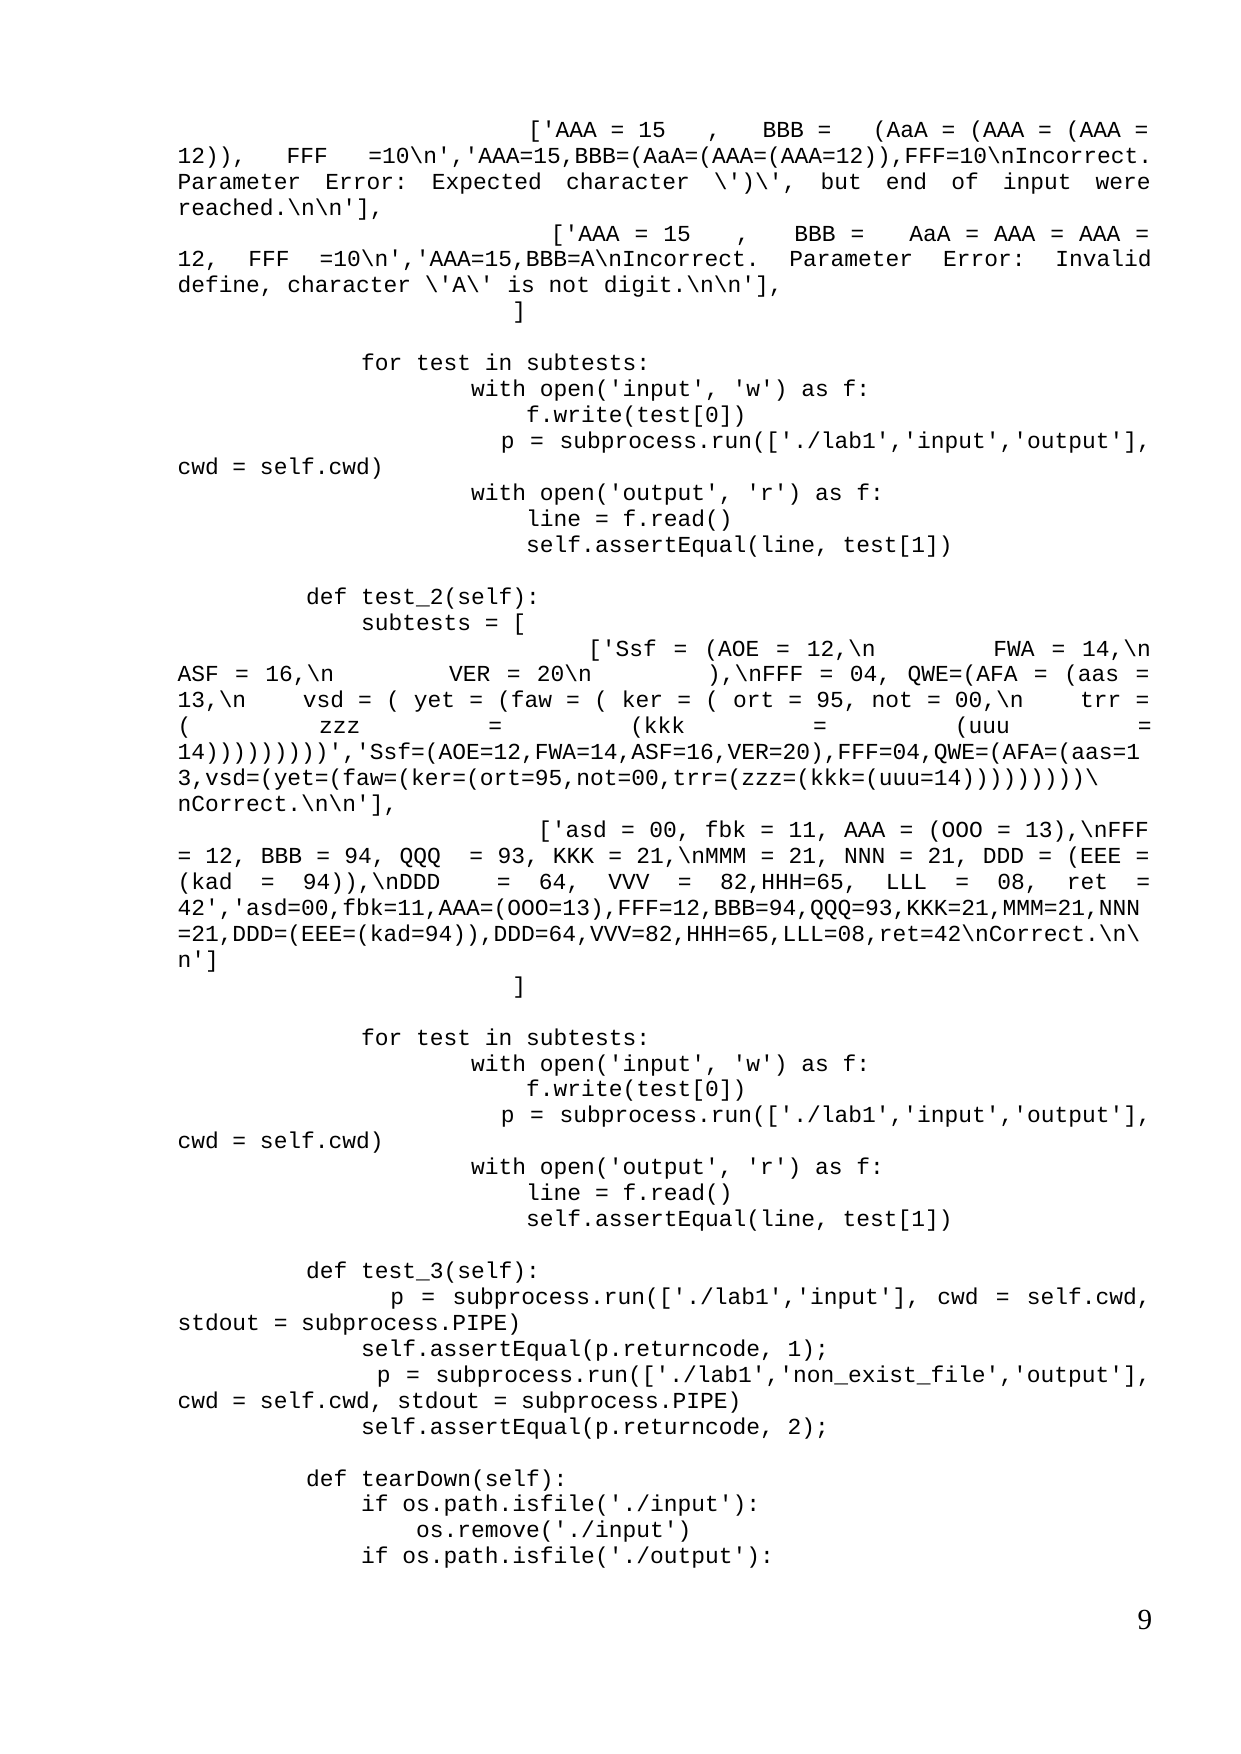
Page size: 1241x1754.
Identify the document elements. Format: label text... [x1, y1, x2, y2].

text ] [177, 974, 1152, 1000]
text if os.path.isfile('./input'): [177, 1493, 1152, 1519]
text f.write(test[0]) [177, 1078, 1152, 1104]
text line = f.read() [177, 507, 1152, 533]
text p = subprocess.run(['./lab1','input'], cwd = self.cwd, stdout = subprocess.PIPE) [177, 1285, 1152, 1337]
text self.assertEqual(p.returncode, 2); [177, 1415, 1152, 1441]
text subtests = [ [177, 611, 1152, 637]
text with open('output', 'r') as f: [177, 481, 1152, 507]
text line = f.read() [177, 1182, 1152, 1207]
text with open('input', 'w') as f: [177, 1052, 1152, 1078]
text ['AAA = 15 , BBB = (AaA = (AAA = (AAA = 12)), FFF =10\n','AAA=15,BBB=(AaA=(AAA=(AAA=12)),FFF=10\nIncorrect. Parameter Error: Expected character \')\', but end of input were reached.\n\n'], [177, 118, 1152, 222]
text with open('input', 'w') as f: [177, 377, 1152, 403]
text def test_3(self): [177, 1259, 1152, 1285]
text p = subprocess.run(['./lab1','input','output'], cwd = self.cwd) [177, 429, 1152, 481]
text ['AAA = 15 , BBB = AaA = AAA = AAA = 12, FFF =10\n','AAA=15,BBB=A\nIncorrect. Parameter Error: Invalid define, character \'A\' is not digit.\n\n'], [177, 222, 1152, 300]
text os.remove('./input') [177, 1519, 1152, 1545]
text self.assertEqual(p.returncode, 1); [177, 1337, 1152, 1363]
text ['asd = 00, fbk = 11, AAA = (OOO = 13),\nFFF = 12, BBB = 94, QQQ = 93, KKK = 21,\nMMM = 21, NNN = 21, DDD = (EEE = (kad = 94)),\nDDD = 64, VVV = 82,HHH=65, LLL = 08, ret = 42','asd=00,fbk=11,AAA=(OOO=13),FFF=12,BBB=94,QQQ=93,KKK=21,MMM=21,NNN=21,DDD=(EEE=(kad=94)),DDD=64,VVV=82,HHH=65,LLL=08,ret=42\nCorrect.\n\n'] [177, 818, 1152, 974]
text if os.path.isfile('./output'): [177, 1545, 1152, 1571]
text self.assertEqual(line, test[1]) [177, 1207, 1152, 1233]
text p = subprocess.run(['./lab1','input','output'], cwd = self.cwd) [177, 1104, 1152, 1156]
text self.assertEqual(line, test[1]) [177, 533, 1152, 559]
text def tearDown(self): [177, 1467, 1152, 1493]
text p = subprocess.run(['./lab1','non_exist_file','output'], cwd = self.cwd, stdout = subprocess.PIPE) [177, 1363, 1152, 1415]
text def test_2(self): [177, 585, 1152, 611]
text ] [177, 300, 1152, 326]
text f.write(test[0]) [177, 403, 1152, 429]
text with open('output', 'r') as f: [177, 1156, 1152, 1182]
text for test in subtests: [177, 1026, 1152, 1052]
text for test in subtests: [177, 352, 1152, 377]
text ['Ssf = (AOE = 12,\n FWA = 14,\n ASF = 16,\n VER = 20\n ),\nFFF = 04, QWE=(AFA = (aas = 13,\n vsd = ( yet = (faw = ( ker = ( ort = 95, not = 00,\n trr = ( zzz = (kkk = (uuu = 14)))))))))','Ssf=(AOE=12,FWA=14,ASF=16,VER=20),FFF=04,QWE=(AFA=(aas=13,vsd=(yet=(faw=(ker=(ort=95,not=00,trr=(zzz=(kkk=(uuu=14)))))))))\nCorrect.\n\n'], [177, 637, 1152, 818]
